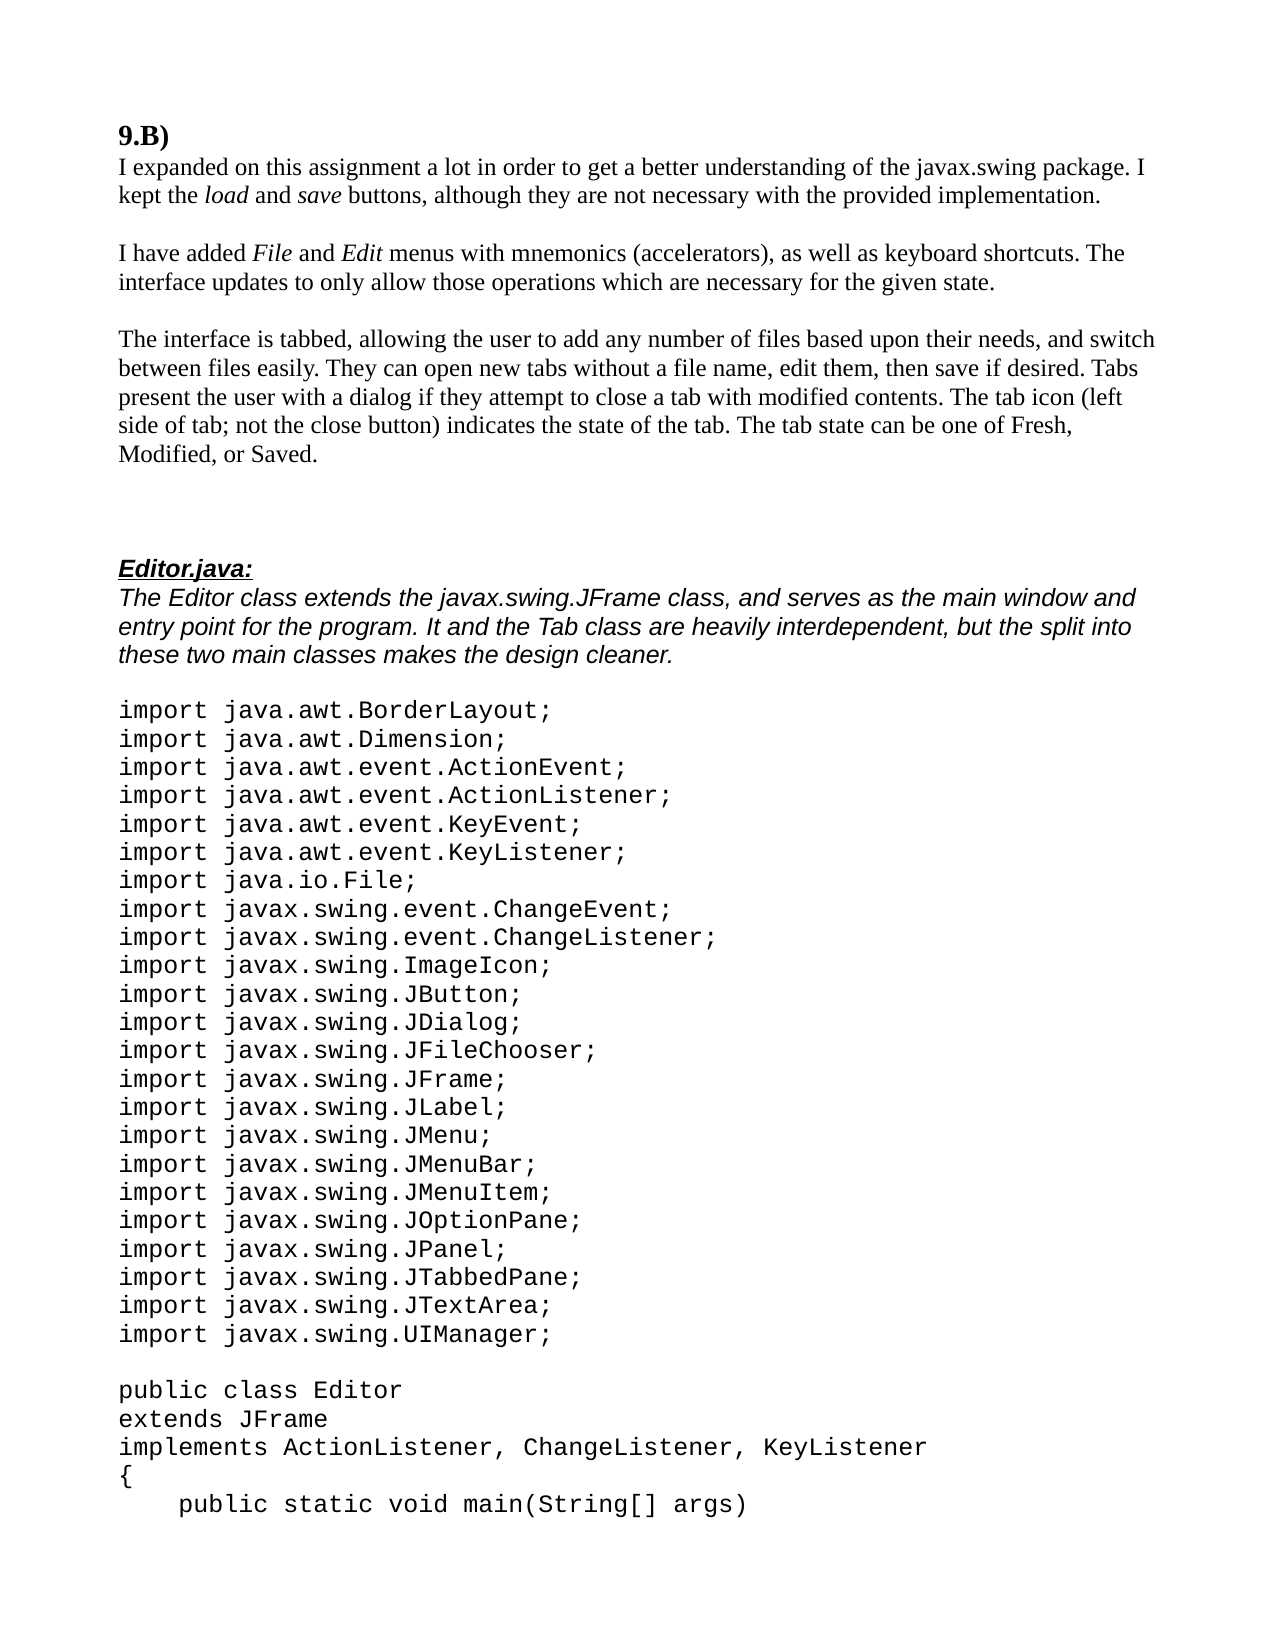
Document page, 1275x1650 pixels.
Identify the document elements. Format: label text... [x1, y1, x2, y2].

text public class Editor [118, 1378, 1157, 1406]
text import javax.swing.JMenuBar; [118, 1151, 1157, 1179]
text import java.io.File; [118, 868, 1157, 896]
text import javax.swing.JLabel; [118, 1094, 1157, 1123]
text The Editor class extends the javax.swing.JFrame class, and serves as the main window and entry point for the program. It and the Tab class are heavily interdependent, but the split into these two main classes makes the design cleaner. [118, 583, 1157, 669]
text import javax.swing.JOptionPane; [118, 1208, 1157, 1236]
text import javax.swing.UIManager; [118, 1321, 1157, 1349]
text I expanded on this assignment a lot in order to get a better understanding of the javax.swing package. I kept the load and save buttons, although they are not necessary with the provided implementation. [118, 152, 1157, 209]
text import javax.swing.JTabbedPane; [118, 1264, 1157, 1293]
text import javax.swing.JPanel; [118, 1236, 1157, 1264]
text import javax.swing.JTextArea; [118, 1293, 1157, 1321]
text import java.awt.event.KeyEvent; [118, 811, 1157, 839]
text import javax.swing.event.ChangeEvent; [118, 896, 1157, 924]
text I have added File and Edit menus with mnemonics (accelerators), as well as keyboard shortcuts. The interface updates to only allow those operations which are necessary for the given state. [118, 238, 1157, 295]
text 9.B) [118, 118, 1157, 152]
text import java.awt.event.KeyListener; [118, 839, 1157, 868]
text public static void main(String[] args) [118, 1491, 1157, 1519]
text extends JFrame [118, 1406, 1157, 1434]
text import javax.swing.JFrame; [118, 1066, 1157, 1094]
text import java.awt.BorderLayout; [118, 698, 1157, 726]
text import javax.swing.event.ChangeListener; [118, 924, 1157, 953]
text import java.awt.event.ActionListener; [118, 783, 1157, 811]
text import javax.swing.JFileChooser; [118, 1038, 1157, 1066]
text import java.awt.event.ActionEvent; [118, 754, 1157, 783]
text implements ActionListener, ChangeListener, KeyListener [118, 1434, 1157, 1463]
text import javax.swing.JMenuItem; [118, 1179, 1157, 1208]
text import javax.swing.JMenu; [118, 1123, 1157, 1151]
text import javax.swing.JDialog; [118, 1009, 1157, 1038]
text import java.awt.Dimension; [118, 726, 1157, 754]
text The interface is tabbed, allowing the user to add any number of files based upon their needs, and switch between files easily. They can open new tabs without a file name, edit them, then save if desired. Tabs present the user with a dialog if they attempt to close a tab with modified contents. The tab icon (left side of tab; not the close button) indicates the state of the tab. The tab state can be one of Fresh, Modified, or Saved. [118, 324, 1157, 468]
text Editor.java: [118, 554, 1157, 583]
text import javax.swing.JButton; [118, 981, 1157, 1009]
text { [118, 1463, 1157, 1491]
text import javax.swing.ImageIcon; [118, 953, 1157, 981]
